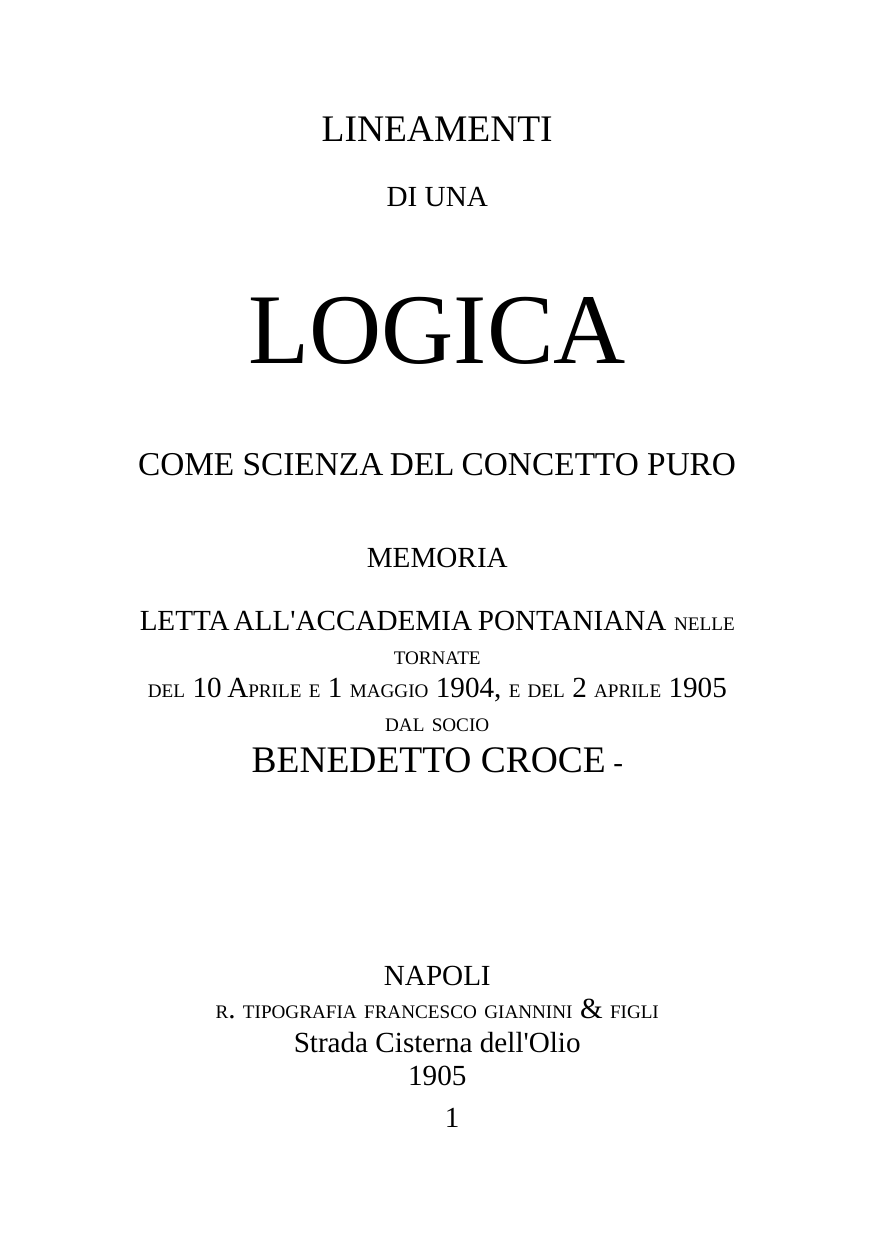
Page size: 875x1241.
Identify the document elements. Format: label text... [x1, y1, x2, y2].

text NAPOLI [106, 958, 768, 991]
text dal socio [106, 704, 768, 737]
text LETTA ALL'ACCADEMIA PONTANIANA nelle tornate [106, 603, 768, 670]
text DI UNA [106, 179, 768, 212]
text MEMORIA [106, 541, 768, 574]
text BENEDETTO CROCE - [106, 737, 768, 781]
text LINEAMENTI [106, 106, 768, 149]
text r. tipografia francesco giannini & figli [106, 991, 768, 1025]
text LOGICA [106, 271, 768, 386]
text COME SCIENZA DEL CONCETTO PURO [106, 444, 768, 482]
text 1905 [106, 1058, 768, 1092]
text Strada Cisterna dell'Olio [106, 1025, 768, 1058]
text del 10 Aprile e 1 maggio 1904, e del 2 aprile 1905 [106, 670, 768, 704]
